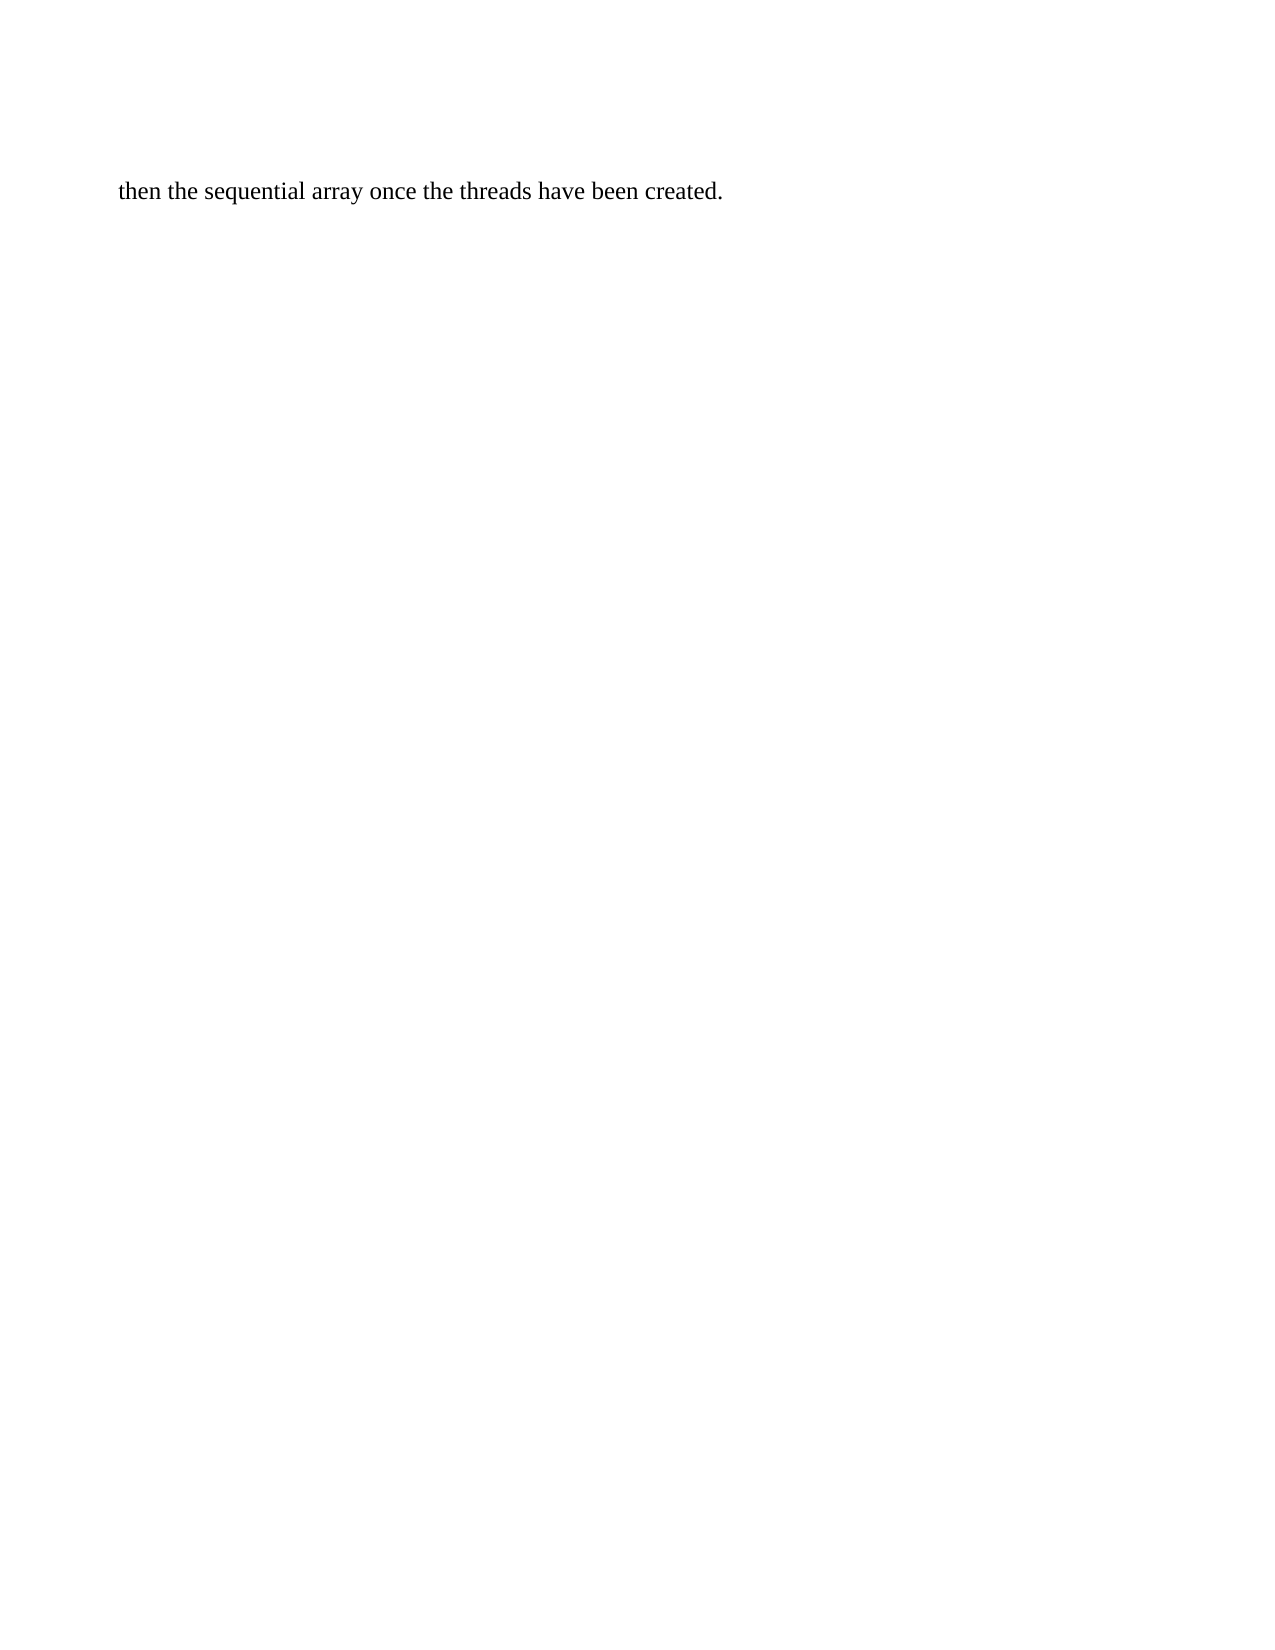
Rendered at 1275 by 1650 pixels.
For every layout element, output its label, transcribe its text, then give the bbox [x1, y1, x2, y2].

text then the sequential array once the threads have been created. [118, 176, 1157, 205]
